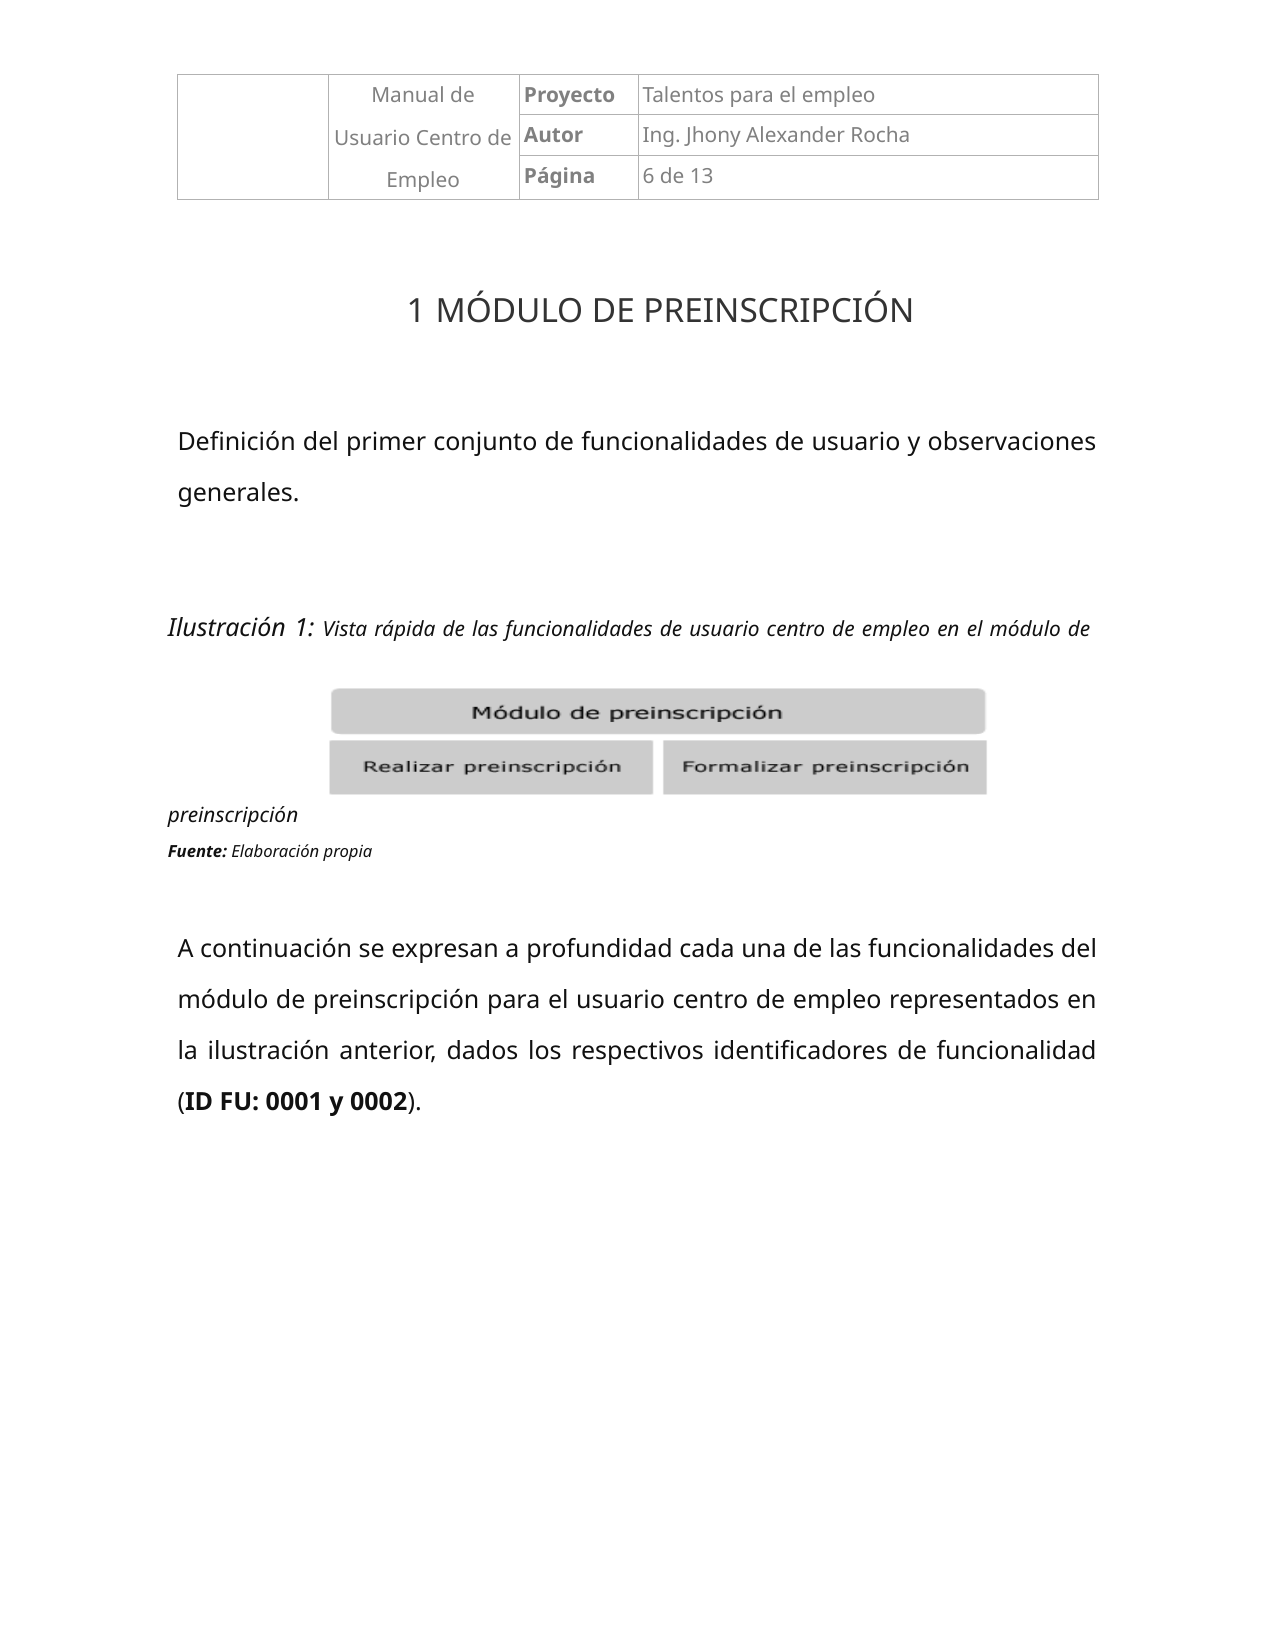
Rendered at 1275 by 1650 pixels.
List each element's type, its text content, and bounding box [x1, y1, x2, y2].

picture [318, 682, 999, 801]
text Definición del primer conjunto de funcionalidades de usuario y observaciones generales. [177, 423, 1098, 508]
text A continuación se expresan a profundidad cada una de las funcionalidades del módulo de preinscripción para el usuario centro de empleo representados en la ilustración anterior, dados los respectivos identificadores de funcionalidad (ID FU: 0001 y 0002). [177, 931, 1098, 1118]
text Fuente: Elaboración propia [168, 829, 1093, 863]
text Ilustración 1: Vista rápida de las funcionalidades de usuario centro de empleo en el módulo de preinscripción [168, 609, 1093, 829]
text [168, 589, 1093, 609]
subtitle Módulo de Preinscripción [215, 287, 1098, 332]
